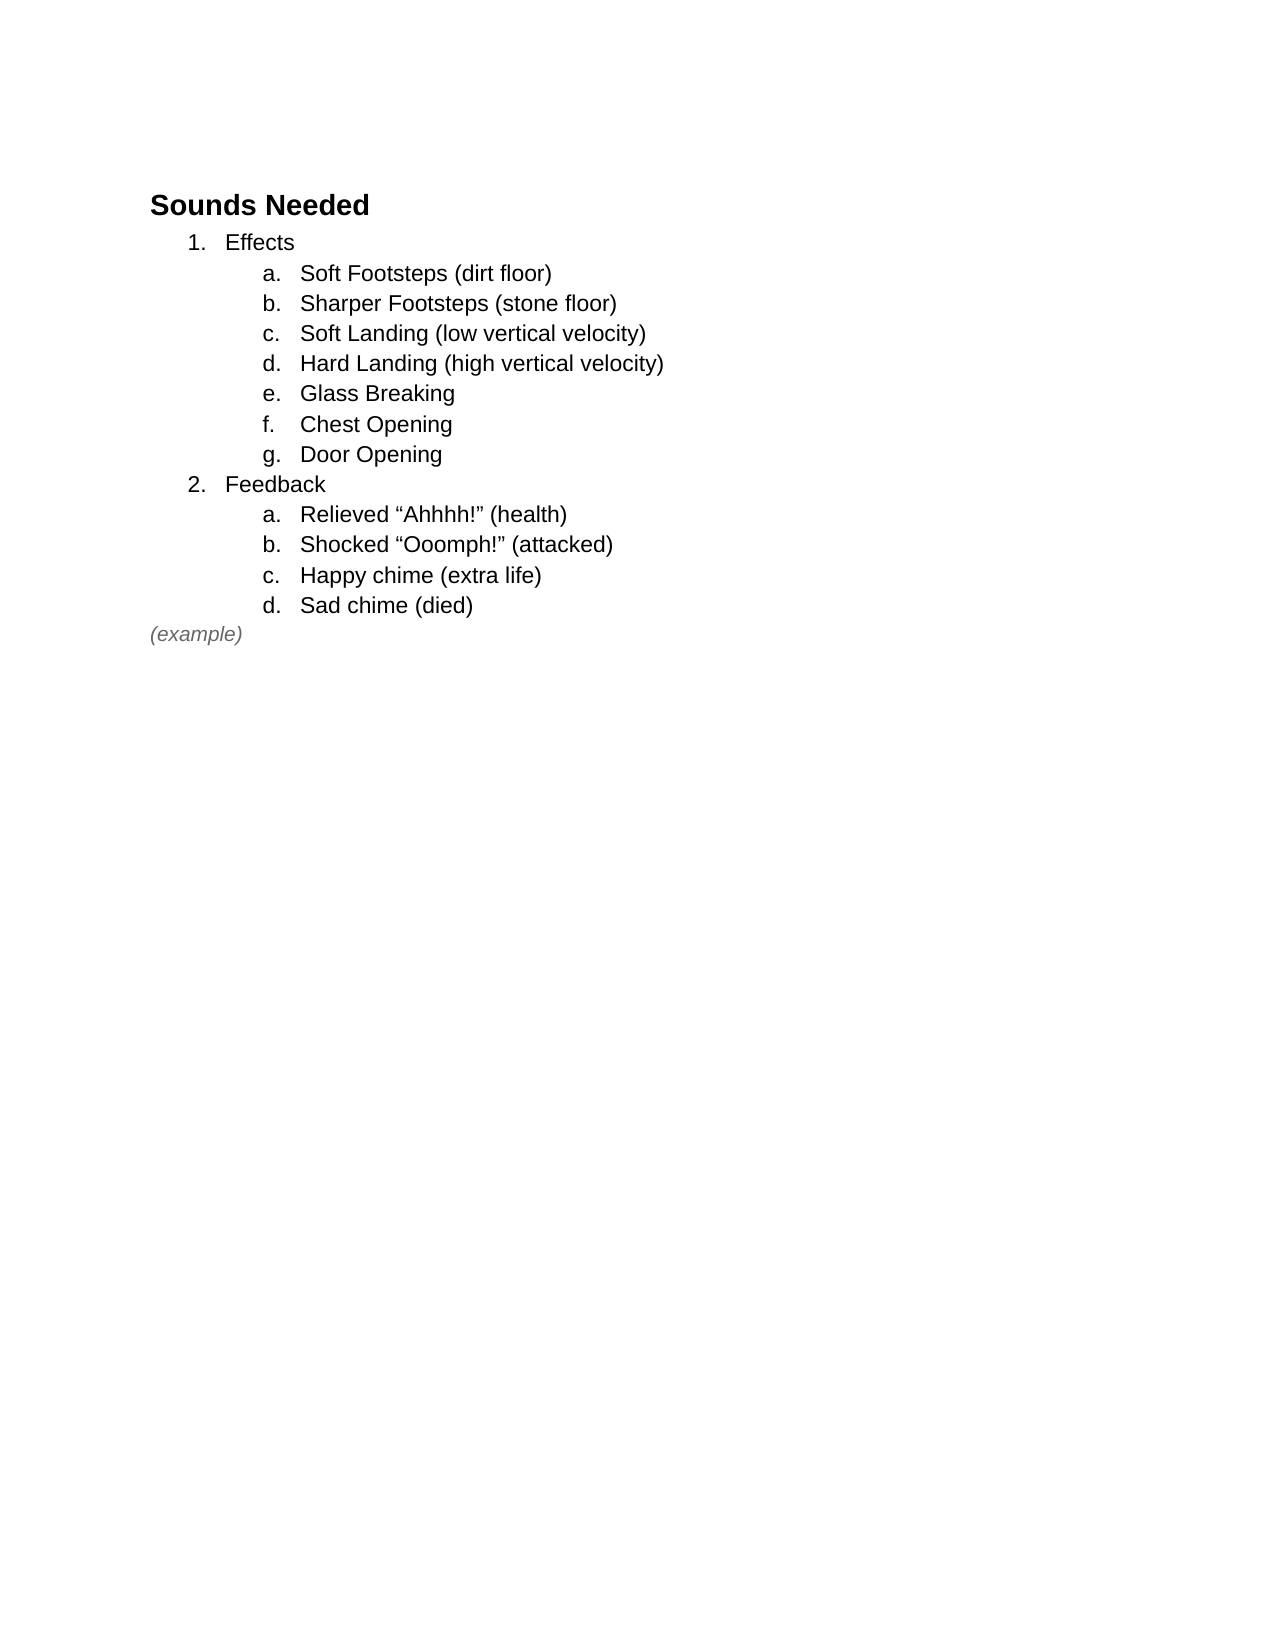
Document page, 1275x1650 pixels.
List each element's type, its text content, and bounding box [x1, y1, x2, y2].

subtitle Sounds Needed [150, 187, 1125, 221]
list Soft Landing (low vertical velocity) [262, 320, 1125, 346]
list Soft Footsteps (dirt floor) [262, 259, 1125, 286]
list Chest Opening [262, 411, 1125, 437]
list Hard Landing (high vertical velocity) [262, 350, 1125, 377]
list Effects [187, 229, 1125, 256]
list Shocked “Ooomph!” (attacked) [262, 531, 1125, 558]
list Sad chime (died) [262, 592, 1125, 618]
list Relieved “Ahhhh!” (health) [262, 501, 1125, 528]
list Glass Breaking [262, 380, 1125, 407]
text (example) [150, 622, 1125, 646]
list Happy chime (extra life) [262, 562, 1125, 588]
list Sharper Footsteps (stone floor) [262, 290, 1125, 316]
list Door Opening [262, 441, 1125, 467]
list Feedback [187, 471, 1125, 497]
